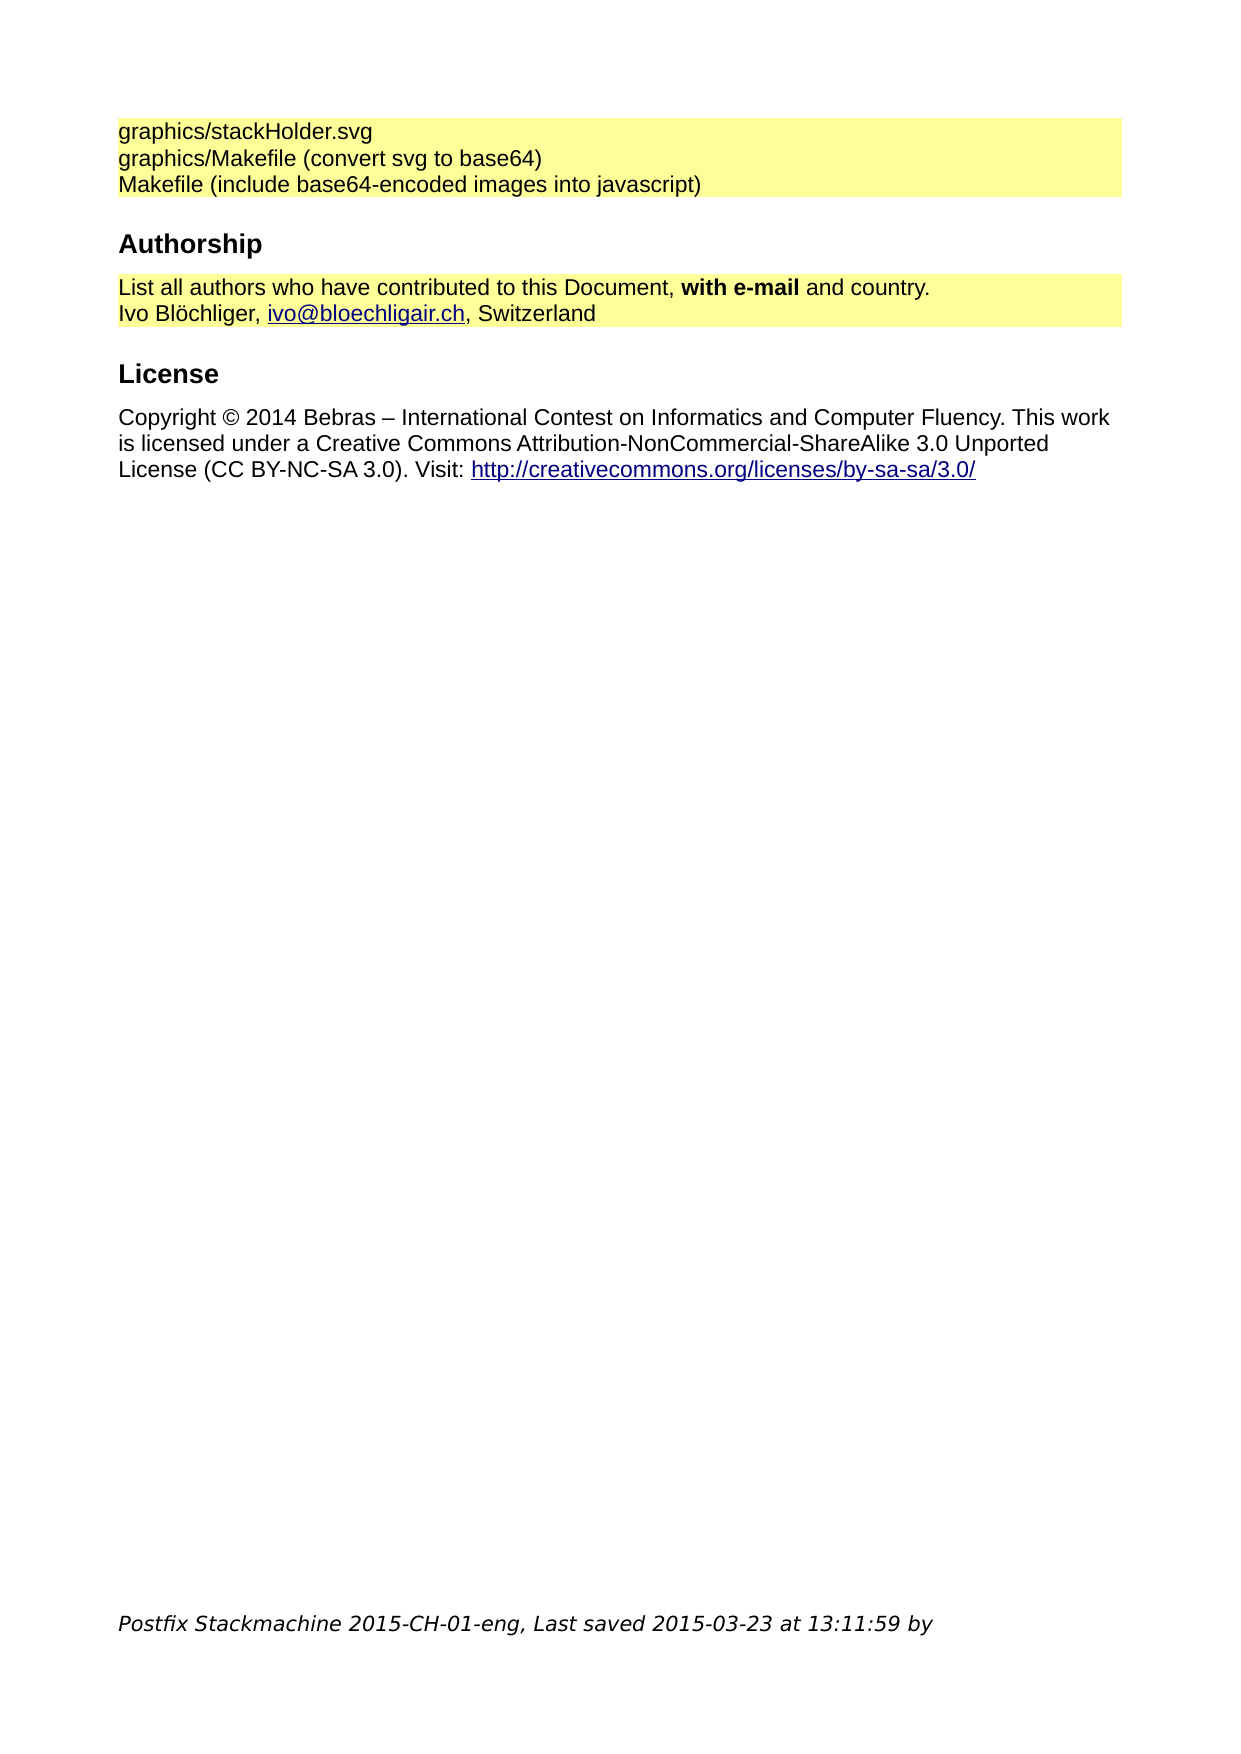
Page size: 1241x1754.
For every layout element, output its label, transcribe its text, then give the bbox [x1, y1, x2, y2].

text Copyright © 2014 Bebras – International Contest on Informatics and Computer Fluency. This work is licensed under a Creative Commons Attribution-NonCommercial-ShareAlike 3.0 Unported License (CC BY-NC-SA 3.0). Visit: http://creativecommons.org/licenses/by-sa-sa/3.0/ [118, 404, 1122, 483]
text Ivo Blöchliger, ivo@bloechligair.ch, Switzerland [118, 300, 1122, 327]
text graphics/stackHolder.svg [118, 118, 1122, 144]
text graphics/Makefile (convert svg to base64) [118, 144, 1122, 171]
subtitle License [118, 358, 1122, 389]
subtitle Authorship [118, 228, 1122, 260]
text List all authors who have contributed to this Document, with e-mail and country. [118, 274, 1122, 300]
text Makefile (include base64-encoded images into javascript) [118, 171, 1122, 197]
